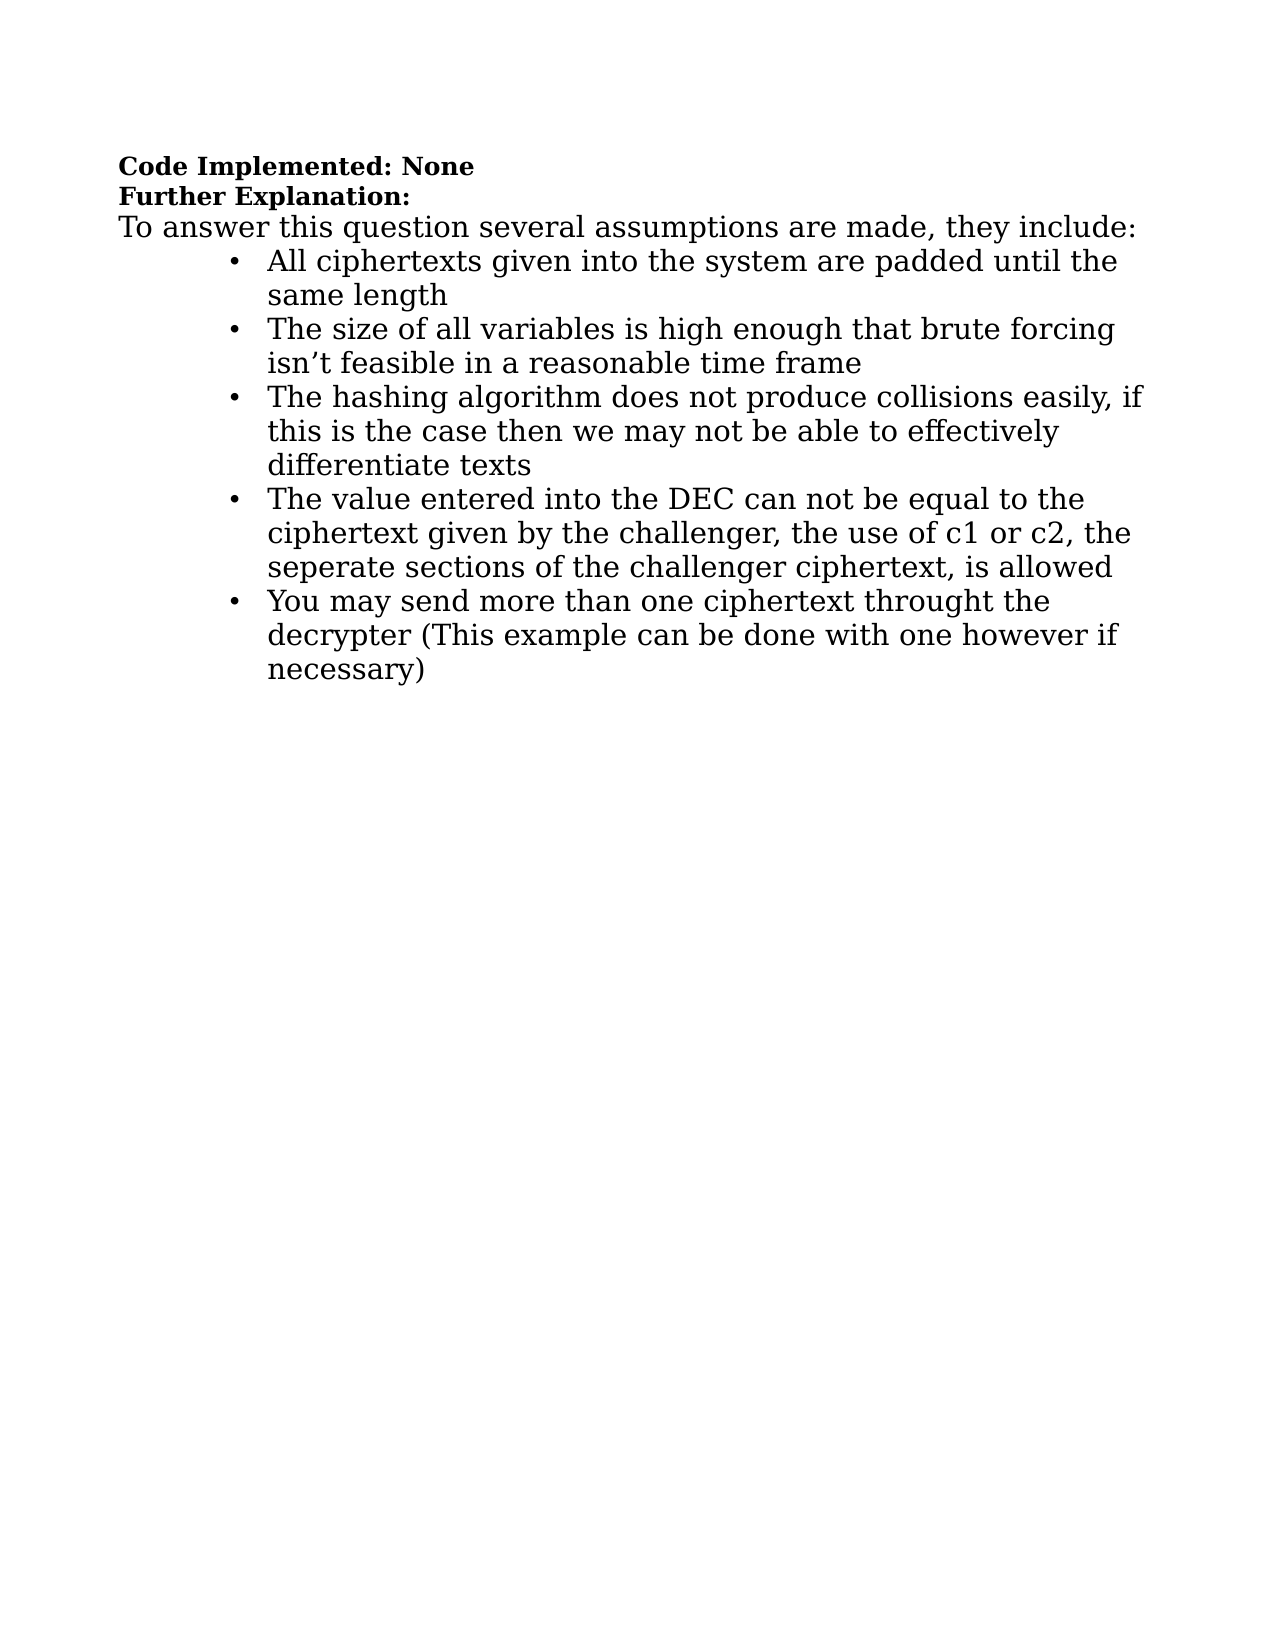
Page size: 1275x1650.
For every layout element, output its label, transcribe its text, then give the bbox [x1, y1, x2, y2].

list The size of all variables is high enough that brute forcing isn’t feasible in a reasonable time frame [229, 313, 1157, 381]
list All ciphertexts given into the system are padded until the same length [229, 245, 1157, 313]
list You may send more than one ciphertext throught the decrypter (This example can be done with one however if necessary) [229, 584, 1157, 686]
text Further Explanation: [118, 181, 1157, 211]
list The value entered into the DEC can not be equal to the ciphertext given by the challenger, the use of c1 or c2, the seperate sections of the challenger ciphertext, is allowed [229, 482, 1157, 584]
text To answer this question several assumptions are made, they include: [118, 211, 1157, 245]
list The hashing algorithm does not produce collisions easily, if this is the case then we may not be able to effectively differentiate texts [229, 381, 1157, 482]
text Code Implemented: None [118, 152, 1157, 181]
